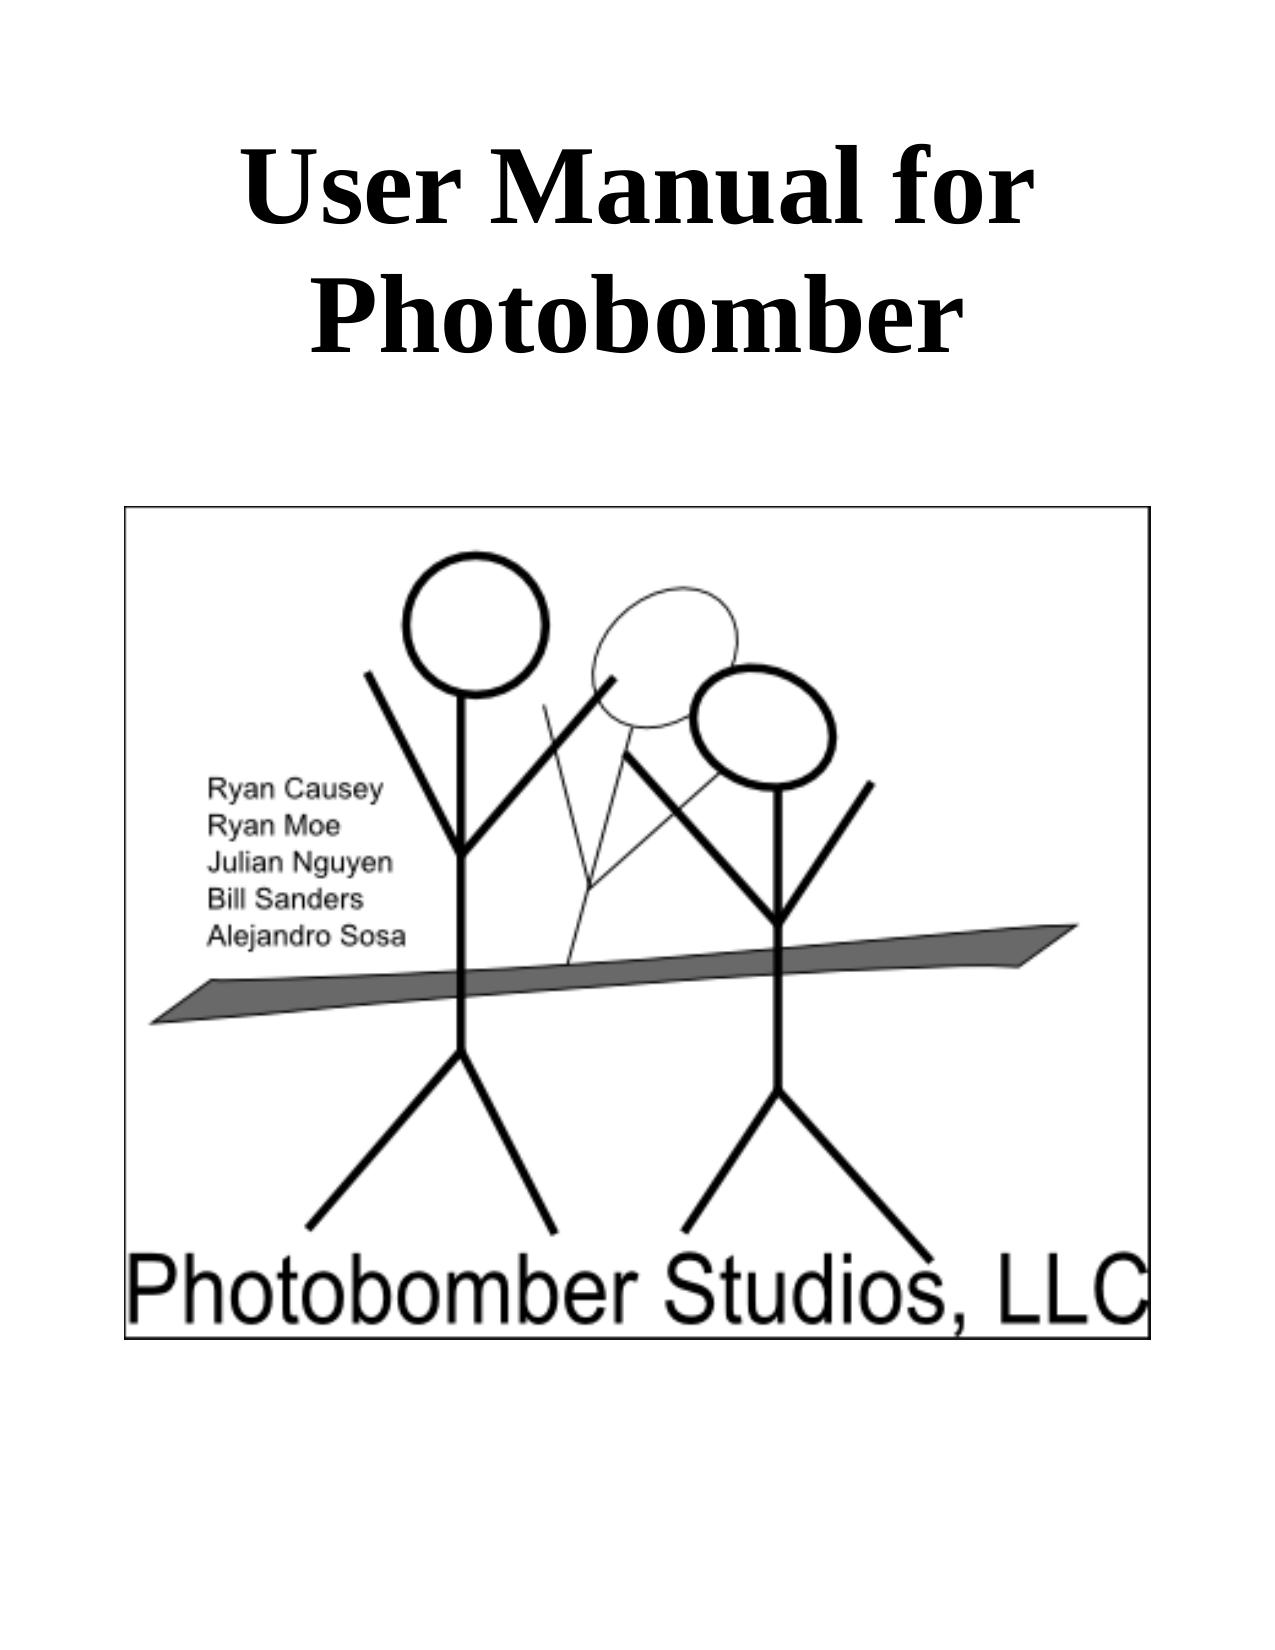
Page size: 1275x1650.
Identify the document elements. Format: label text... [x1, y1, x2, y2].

picture [124, 506, 1151, 1340]
text User Manual for Photobomber [118, 118, 1157, 377]
